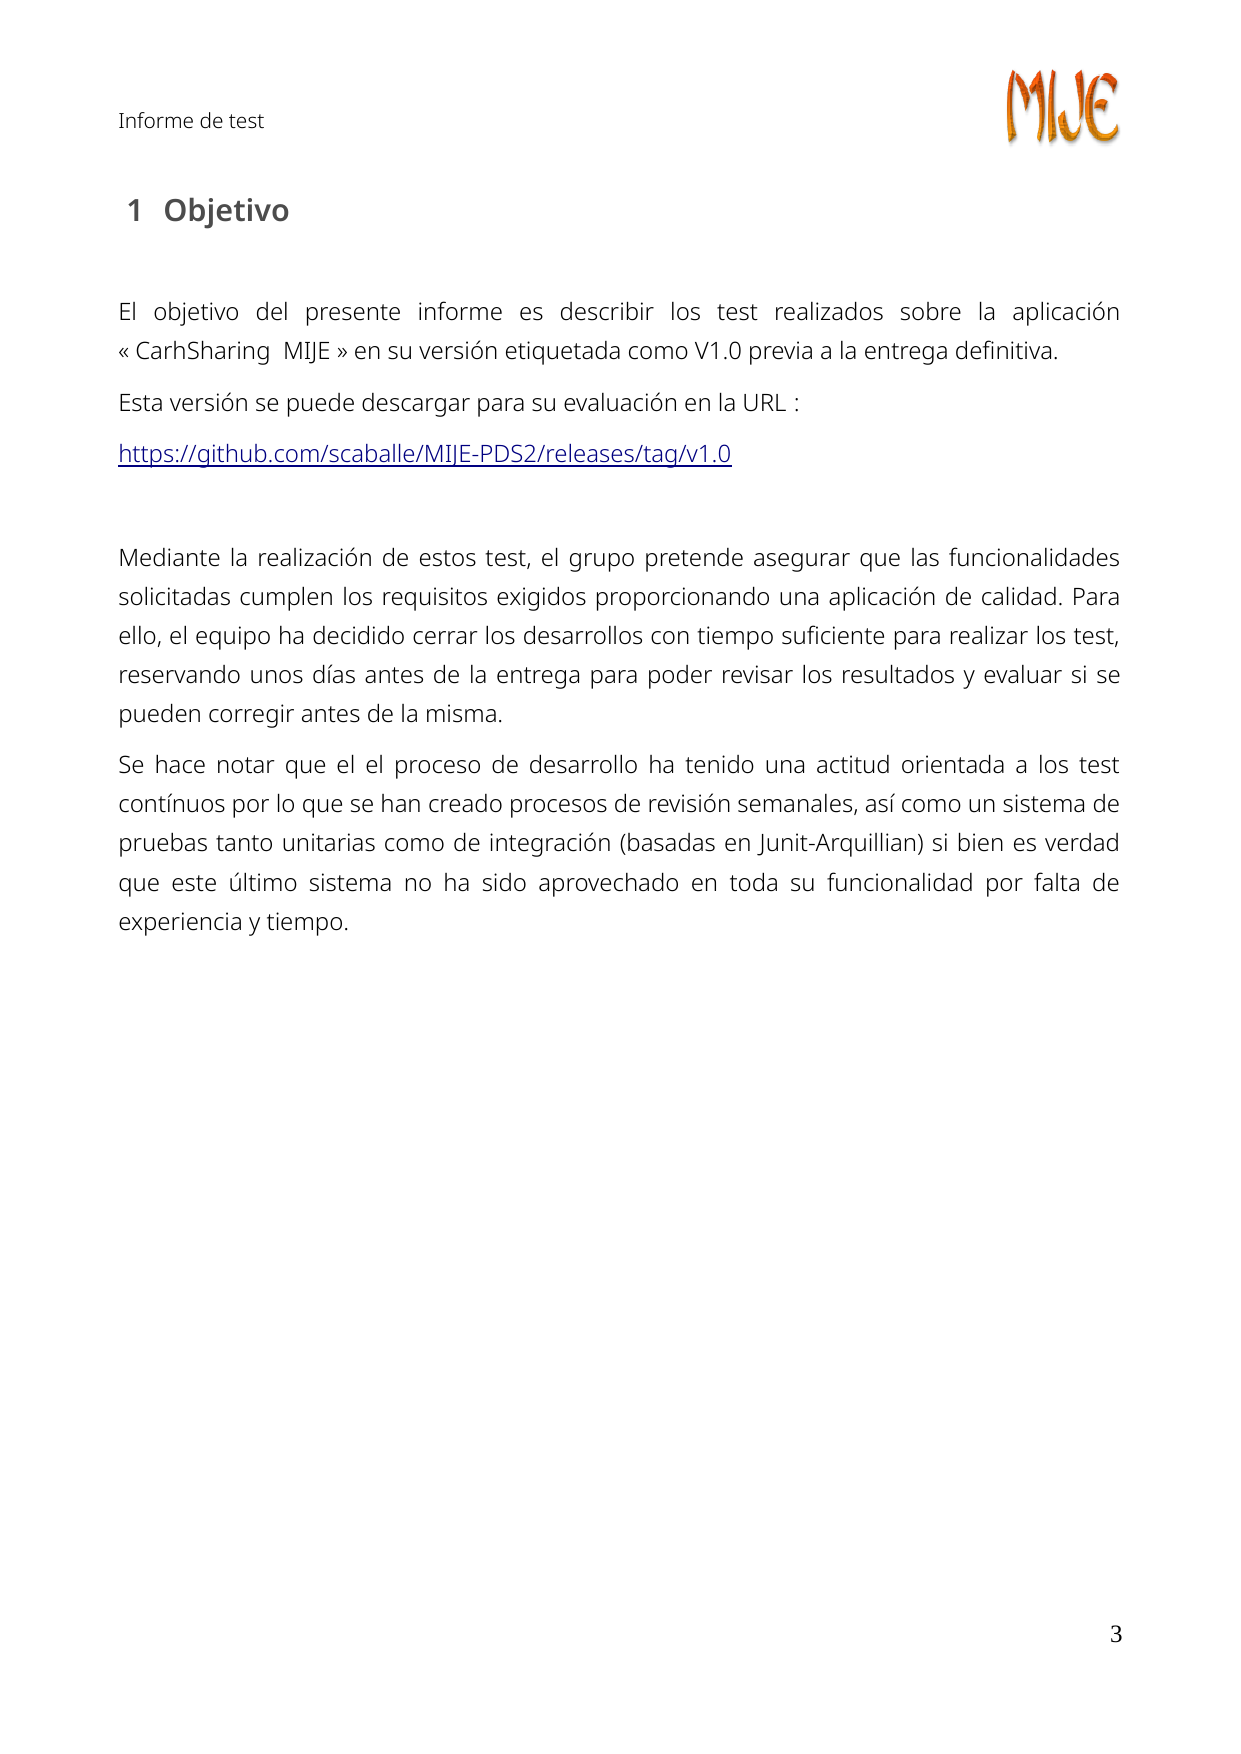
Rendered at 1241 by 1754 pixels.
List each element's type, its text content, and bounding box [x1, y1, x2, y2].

text Mediante la realización de estos test, el grupo pretende asegurar que las funcionalidades solicitadas cumplen los requisitos exigidos proporcionando una aplicación de calidad. Para ello, el equipo ha decidido cerrar los desarrollos con tiempo suficiente para realizar los test, reservando unos días antes de la entrega para poder revisar los resultados y evaluar si se pueden corregir antes de la misma. [118, 540, 1122, 729]
text Esta versión se puede descargar para su evaluación en la URL : [118, 386, 1122, 418]
text El objetivo del presente informe es describir los test realizados sobre la aplicación « CarhSharing MIJE » en su versión etiquetada como V1.0 previa a la entrega definitiva. [118, 295, 1122, 367]
subtitle Objetivo [118, 189, 1122, 231]
text https://github.com/scaballe/MIJE-PDS2/releases/tag/v1.0 [118, 437, 1122, 470]
picture [1002, 60, 1123, 153]
text Se hace notar que el el proceso de desarrollo ha tenido una actitud orientada a los test contínuos por lo que se han creado procesos de revisión semanales, así como un sistema de pruebas tanto unitarias como de integración (basadas en Junit-Arquillian) si bien es verdad que este último sistema no ha sido aprovechado en toda su funcionalidad por falta de experiencia y tiempo. [118, 748, 1122, 937]
